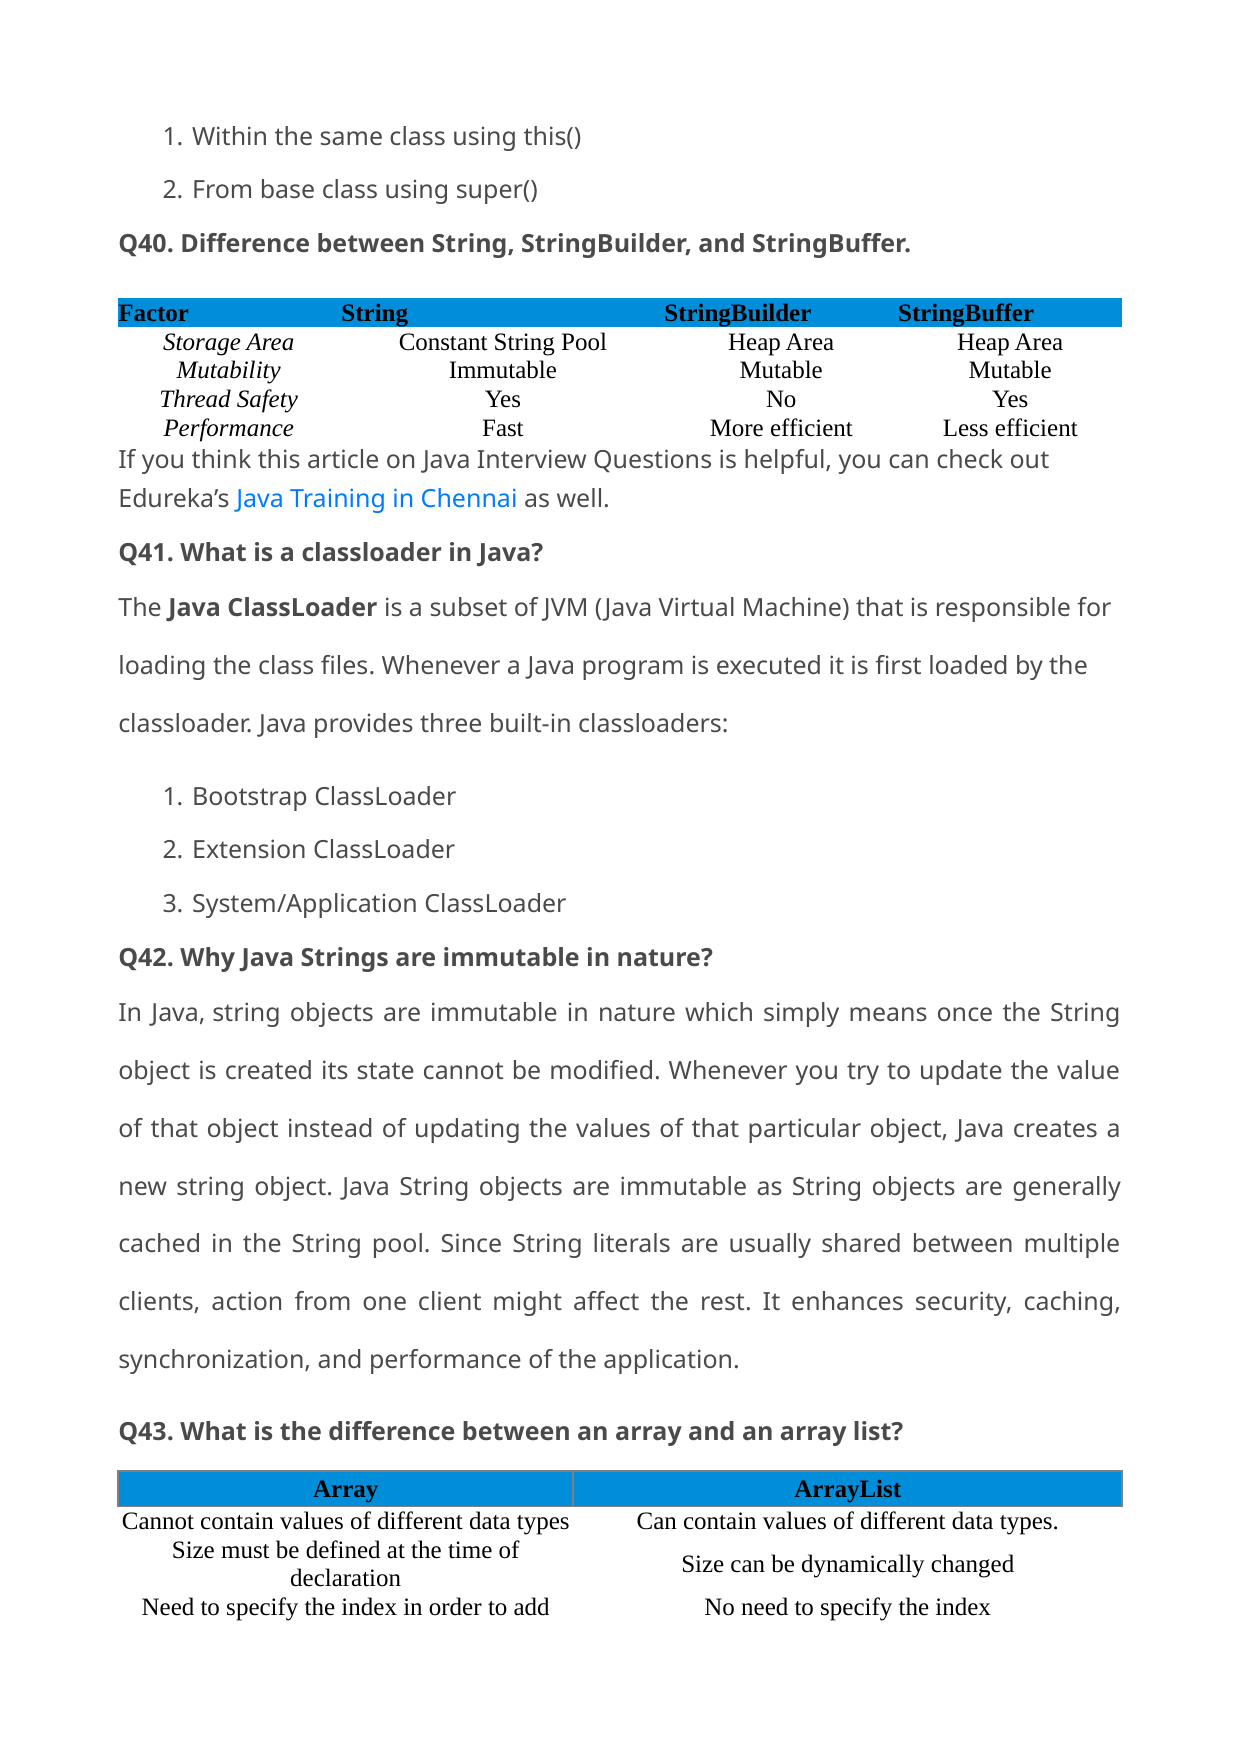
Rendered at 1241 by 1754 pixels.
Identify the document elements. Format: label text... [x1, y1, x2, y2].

list System/Application ClassLoader [162, 886, 1122, 920]
table_cell Immutable [341, 356, 664, 384]
table_cell No [664, 384, 898, 413]
table_cell Mutable [664, 356, 898, 384]
text In Java, string objects are immutable in nature which simply means once the String object is created its state cannot be modified. Whenever you try to update the value of that object instead of updating the values of that particular object, Java creates a new string object. Java String objects are immutable as String objects are generally cached in the String pool. Since String literals are usually shared between multiple clients, action from one client might affect the rest. It enhances security, caching, synchronization, and performance of the application. [118, 995, 1122, 1376]
table_cell Cannot contain values of different data types [118, 1507, 573, 1535]
table_cell Size must be defined at the time of declaration [118, 1535, 573, 1592]
list From base class using super() [162, 172, 1122, 206]
table_cell Size can be dynamically changed [573, 1535, 1122, 1592]
table_cell Constant String Pool [341, 327, 664, 356]
table_cell Yes [341, 384, 664, 413]
subtitle Q43. What is the difference between an array and an array list? [118, 1414, 1122, 1448]
table_cell Fast [341, 413, 664, 442]
list Bootstrap ClassLoader [162, 778, 1122, 812]
table_header Array [119, 1472, 572, 1506]
list Within the same class using this() [162, 118, 1122, 152]
subtitle Q41. What is a classloader in Java? [118, 535, 1122, 569]
table_cell Yes [898, 384, 1122, 413]
table_cell Storage Area [118, 327, 341, 356]
text If you think this article on Java Interview Questions is helpful, you can check out Edureka’s Java Training in Chennai as well. [118, 442, 1122, 515]
table_cell Need to specify the index in order to add [118, 1592, 573, 1621]
table_cell Can contain values of different data types. [573, 1507, 1122, 1535]
table_header ArrayList [574, 1472, 1121, 1506]
table_header StringBuilder [664, 298, 898, 327]
table_cell Mutable [898, 356, 1122, 384]
table_header String [341, 298, 664, 327]
table_cell Heap Area [664, 327, 898, 356]
table_cell Mutability [118, 356, 341, 384]
table_cell Thread Safety [118, 384, 341, 413]
text Q40. Difference between String, StringBuilder, and StringBuffer. [118, 226, 1122, 260]
table_header Factor [118, 298, 341, 327]
table_cell Less efficient [898, 413, 1122, 442]
table_cell No need to specify the index [573, 1592, 1122, 1621]
text The Java ClassLoader is a subset of JVM (Java Virtual Machine) that is responsible for loading the class files. Whenever a Java program is executed it is first loaded by the classloader. Java provides three built-in classloaders: [118, 590, 1122, 740]
table_header StringBuffer [898, 298, 1122, 327]
subtitle Q42. Why Java Strings are immutable in nature? [118, 939, 1122, 973]
table_cell Heap Area [898, 327, 1122, 356]
list Extension ClassLoader [162, 832, 1122, 866]
table_cell Performance [118, 413, 341, 442]
table_cell More efficient [664, 413, 898, 442]
